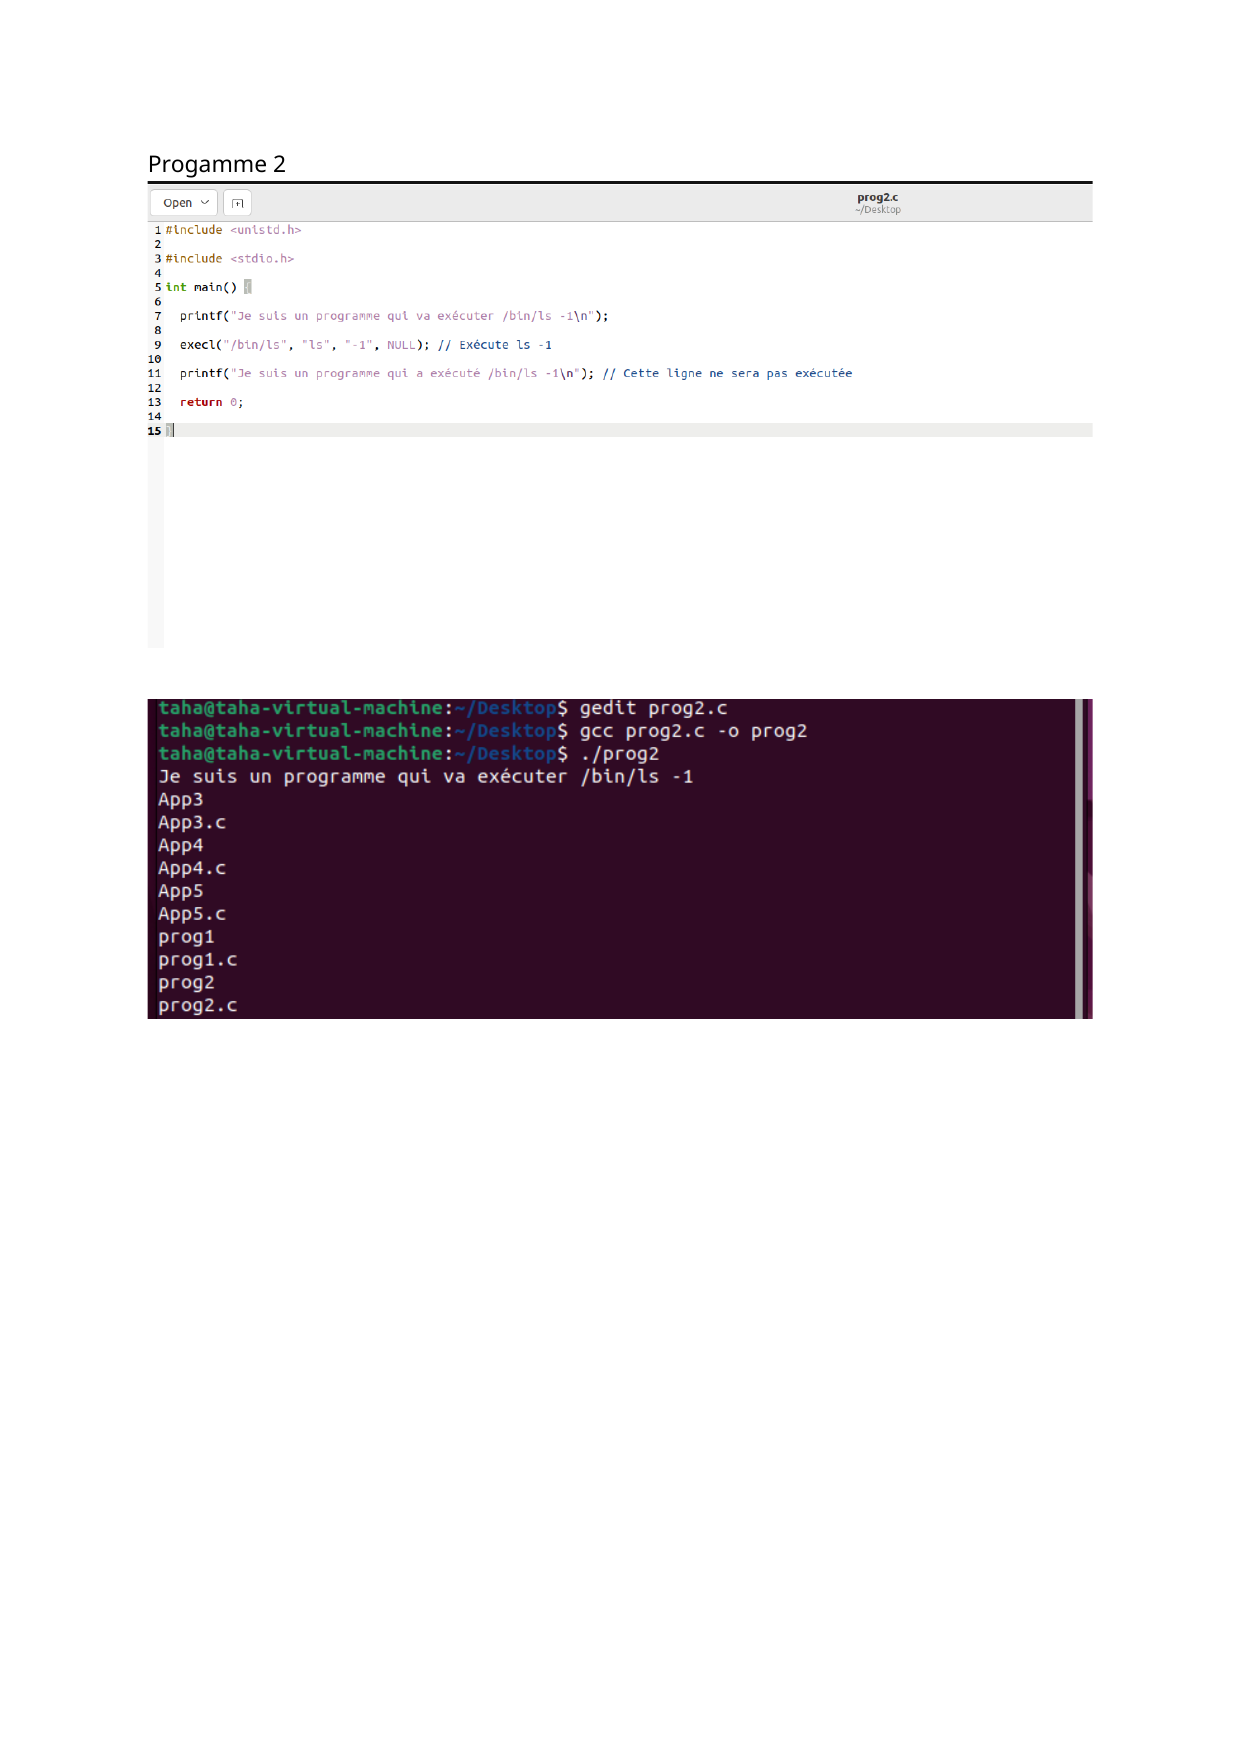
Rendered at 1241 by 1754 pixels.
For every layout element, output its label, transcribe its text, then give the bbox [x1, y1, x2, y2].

text Progamme 2 [148, 148, 1093, 181]
